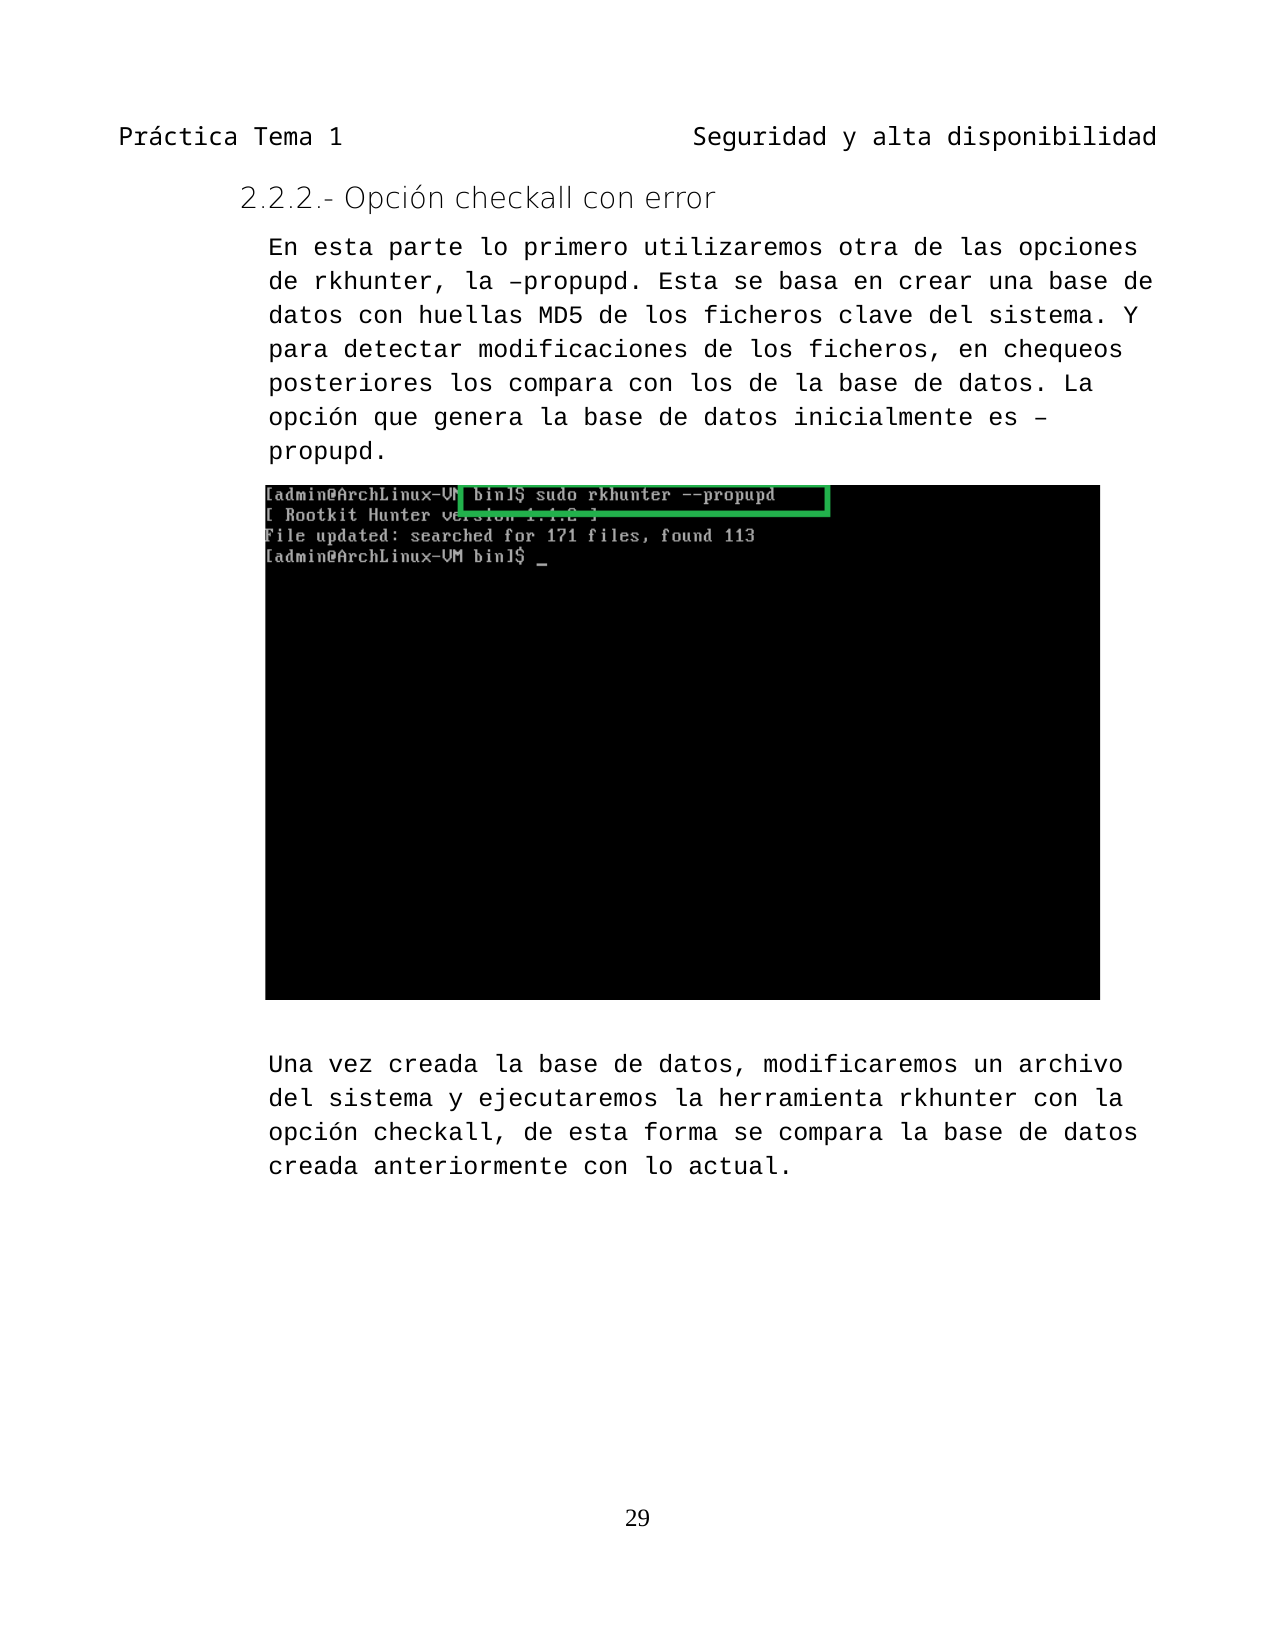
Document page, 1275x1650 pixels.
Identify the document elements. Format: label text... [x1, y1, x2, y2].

list Una vez creada la base de datos, modificaremos un archivo del sistema y ejecutaremos la herramienta rkhunter con la opción checkall, de esta forma se compara la base de datos creada anteriormente con lo actual. [231, 1052, 1157, 1182]
picture [265, 485, 1100, 1000]
list En esta parte lo primero utilizaremos otra de las opciones de rkhunter, la –propupd. Esta se basa en crear una base de datos con huellas MD5 de los ficheros clave del sistema. Y para detectar modificaciones de los ficheros, en chequeos posteriores los compara con los de la base de datos. La opción que genera la base de datos inicialmente es –propupd. [231, 235, 1157, 467]
list Opción checkall con error [231, 182, 1157, 216]
